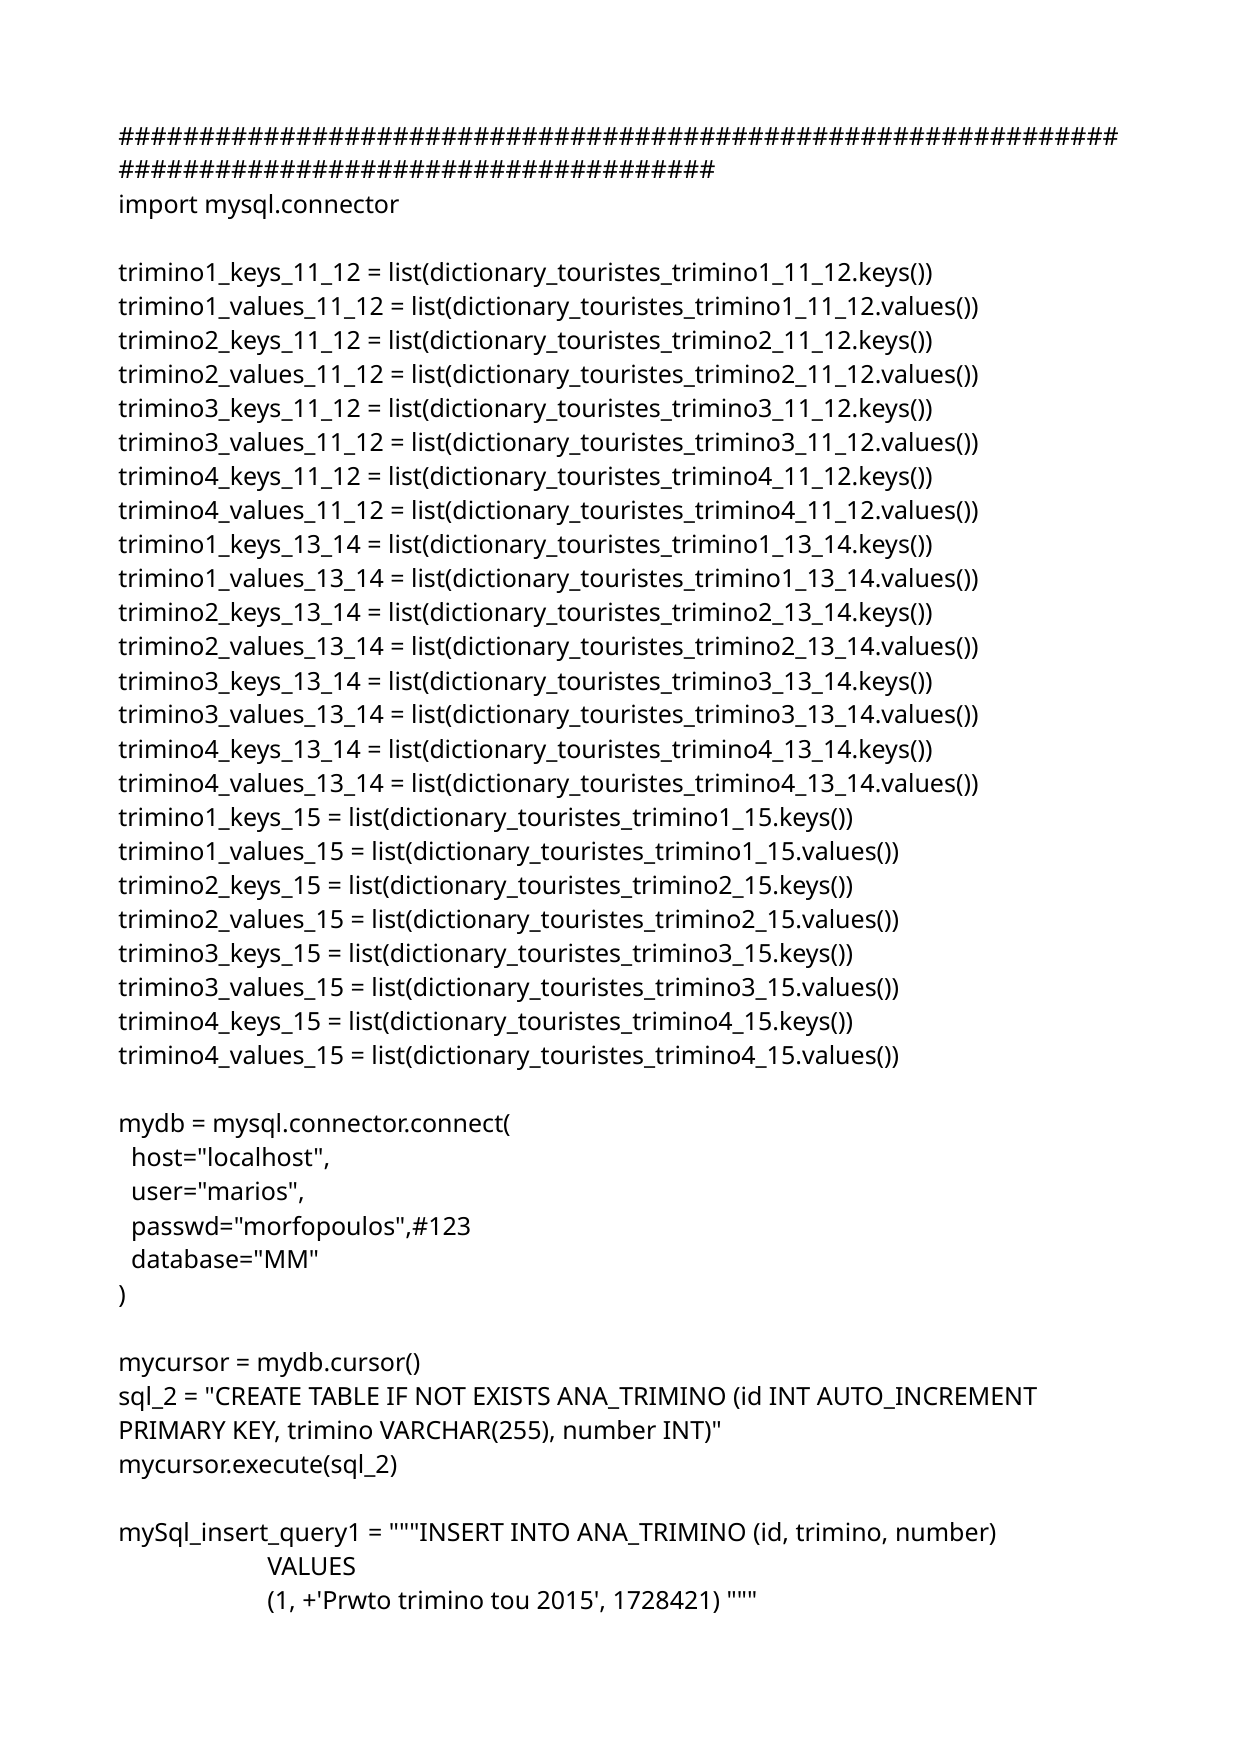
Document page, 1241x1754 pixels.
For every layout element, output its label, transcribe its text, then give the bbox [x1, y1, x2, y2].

text trimino4_values_13_14 = list(dictionary_touristes_trimino4_13_14.values()) [118, 765, 1122, 799]
text mycursor = mydb.cursor() [118, 1344, 1122, 1378]
text ) [118, 1276, 1122, 1310]
text (1, +'Prwto trimino tou 2015', 1728421) """ [118, 1583, 1122, 1617]
text trimino3_keys_13_14 = list(dictionary_touristes_trimino3_13_14.keys()) [118, 663, 1122, 697]
text mycursor.execute(sql_2) [118, 1447, 1122, 1481]
text trimino4_values_15 = list(dictionary_touristes_trimino4_15.values()) [118, 1038, 1122, 1072]
text trimino2_values_13_14 = list(dictionary_touristes_trimino2_13_14.values()) [118, 629, 1122, 663]
text sql_2 = "CREATE TABLE IF NOT EXISTS ANA_TRIMINO (id INT AUTO_INCREMENT PRIMARY KEY, trimino VARCHAR(255), number INT)" [118, 1378, 1122, 1447]
text trimino2_keys_11_12 = list(dictionary_touristes_trimino2_11_12.keys()) [118, 322, 1122, 357]
text trimino2_keys_13_14 = list(dictionary_touristes_trimino2_13_14.keys()) [118, 595, 1122, 629]
text VALUES [118, 1549, 1122, 1583]
text trimino2_keys_15 = list(dictionary_touristes_trimino2_15.keys()) [118, 867, 1122, 902]
text trimino4_keys_11_12 = list(dictionary_touristes_trimino4_11_12.keys()) [118, 459, 1122, 493]
text trimino1_values_13_14 = list(dictionary_touristes_trimino1_13_14.values()) [118, 561, 1122, 595]
text import mysql.connector [118, 186, 1122, 220]
text trimino2_values_11_12 = list(dictionary_touristes_trimino2_11_12.values()) [118, 357, 1122, 391]
text trimino1_keys_13_14 = list(dictionary_touristes_trimino1_13_14.keys()) [118, 527, 1122, 561]
text trimino2_values_15 = list(dictionary_touristes_trimino2_15.values()) [118, 902, 1122, 936]
text trimino1_keys_15 = list(dictionary_touristes_trimino1_15.keys()) [118, 799, 1122, 833]
text trimino3_keys_15 = list(dictionary_touristes_trimino3_15.keys()) [118, 936, 1122, 970]
text trimino3_values_13_14 = list(dictionary_touristes_trimino3_13_14.values()) [118, 697, 1122, 731]
text trimino1_values_15 = list(dictionary_touristes_trimino1_15.values()) [118, 833, 1122, 867]
text ################################################################################################### [118, 118, 1122, 186]
text trimino3_values_15 = list(dictionary_touristes_trimino3_15.values()) [118, 970, 1122, 1004]
text host="localhost", [118, 1140, 1122, 1174]
text passwd="morfopoulos",#123 [118, 1208, 1122, 1242]
text trimino4_keys_13_14 = list(dictionary_touristes_trimino4_13_14.keys()) [118, 731, 1122, 765]
text user="marios", [118, 1174, 1122, 1208]
text trimino3_values_11_12 = list(dictionary_touristes_trimino3_11_12.values()) [118, 425, 1122, 459]
text trimino1_keys_11_12 = list(dictionary_touristes_trimino1_11_12.keys()) [118, 254, 1122, 288]
text mySql_insert_query1 = """INSERT INTO ANA_TRIMINO (id, trimino, number) [118, 1515, 1122, 1549]
text database="MM" [118, 1242, 1122, 1276]
text mydb = mysql.connector.connect( [118, 1106, 1122, 1140]
text trimino4_keys_15 = list(dictionary_touristes_trimino4_15.keys()) [118, 1004, 1122, 1038]
text trimino3_keys_11_12 = list(dictionary_touristes_trimino3_11_12.keys()) [118, 391, 1122, 425]
text trimino1_values_11_12 = list(dictionary_touristes_trimino1_11_12.values()) [118, 288, 1122, 322]
text trimino4_values_11_12 = list(dictionary_touristes_trimino4_11_12.values()) [118, 493, 1122, 527]
